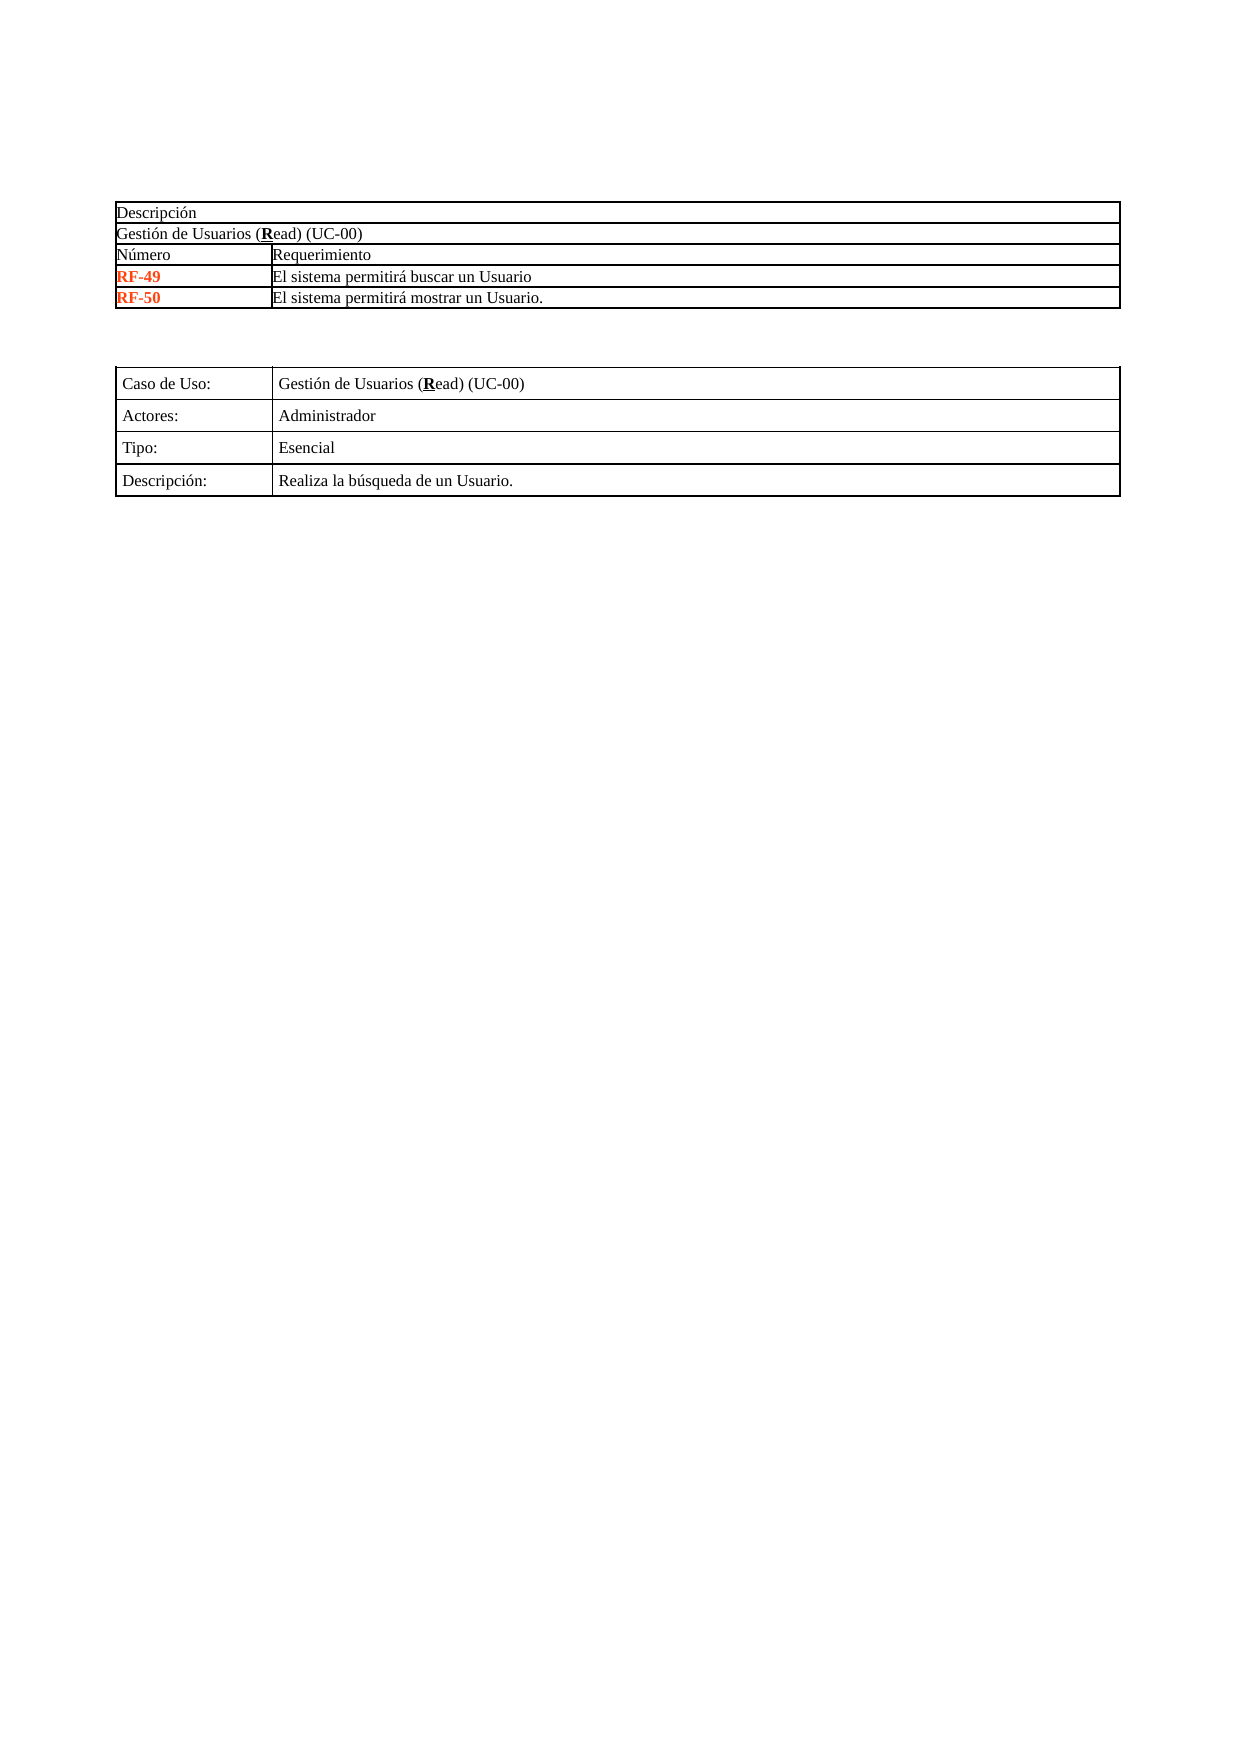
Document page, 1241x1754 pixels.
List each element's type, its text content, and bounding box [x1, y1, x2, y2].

table_cell Requerimiento [273, 245, 1119, 264]
table_header Gestión de Usuarios (Read) (UC-00) [273, 368, 1119, 399]
table_cell Descripción: [117, 465, 272, 495]
table_cell El sistema permitirá mostrar un Usuario. [273, 288, 1119, 307]
table_cell Tipo: [117, 432, 272, 463]
table_cell Administrador [273, 400, 1119, 431]
table_cell Número [117, 245, 271, 264]
table_cell Esencial [273, 432, 1119, 463]
table_cell El sistema permitirá buscar un Usuario [273, 266, 1119, 286]
table_cell Actores: [117, 400, 272, 431]
table_header Descripción [117, 203, 1119, 222]
table_header Caso de Uso: [117, 368, 272, 399]
table_cell Realiza la búsqueda de un Usuario. [273, 465, 1119, 495]
table_cell RF-49 [117, 266, 271, 286]
table_cell RF-50 [117, 288, 271, 307]
